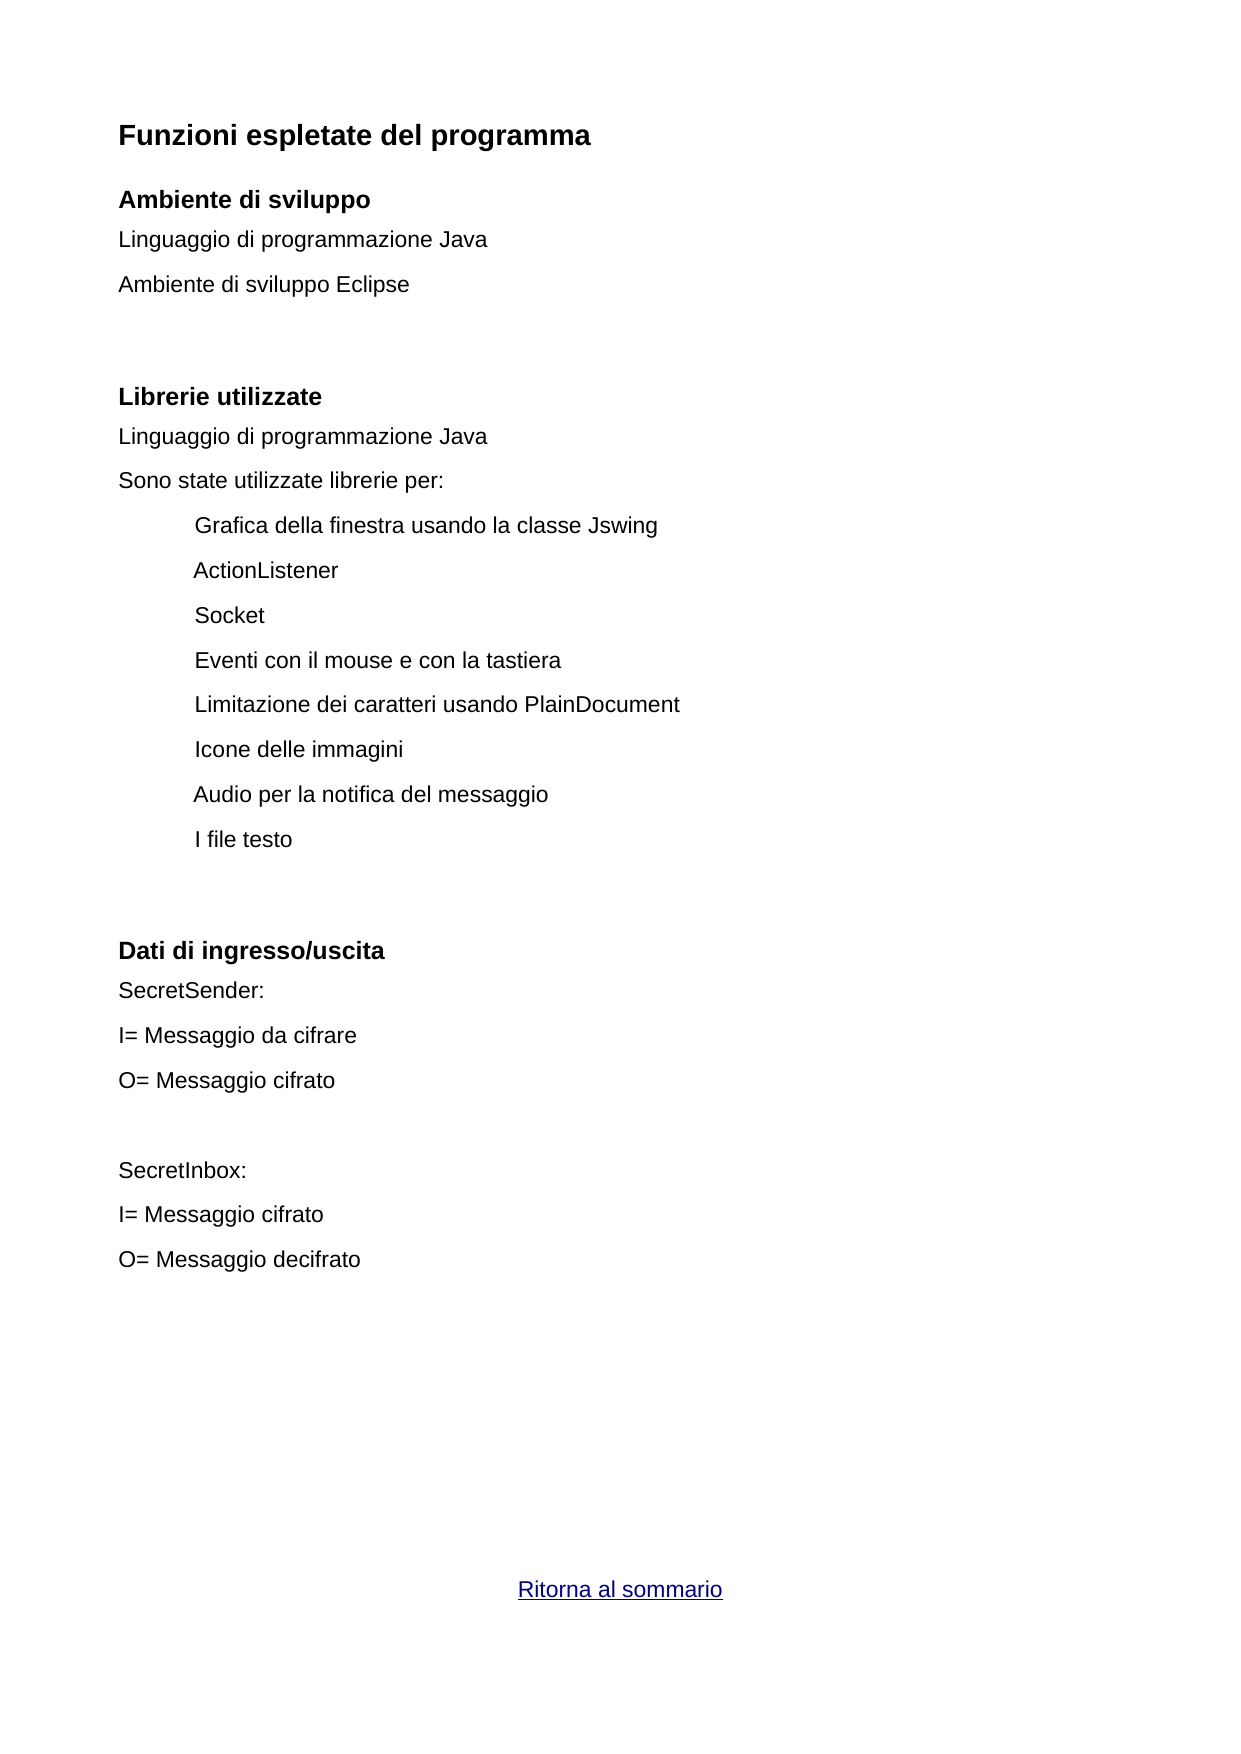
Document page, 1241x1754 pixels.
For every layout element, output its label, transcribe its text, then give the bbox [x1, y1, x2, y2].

text Socket [118, 602, 1122, 628]
text I= Messaggio da cifrare [118, 1022, 1122, 1049]
text Audio per la notifica del messaggio [118, 781, 1122, 807]
text ActionListener [118, 557, 1122, 583]
subtitle Librerie utilizzate [118, 381, 1122, 410]
text Limitazione dei caratteri usando PlainDocument [118, 691, 1122, 718]
text SecretSender: [118, 977, 1122, 1004]
text O= Messaggio cifrato [118, 1067, 1122, 1093]
text Ambiente di sviluppo Eclipse [118, 271, 1122, 297]
text Linguaggio di programmazione Java [118, 423, 1122, 449]
text Eventi con il mouse e con la tastiera [118, 647, 1122, 673]
text Linguaggio di programmazione Java [118, 226, 1122, 253]
text I file testo [118, 826, 1122, 852]
text Icone delle immagini [118, 736, 1122, 763]
subtitle Funzioni espletate del programma [118, 118, 1122, 152]
text Ritorna al sommario [118, 1576, 1122, 1602]
subtitle Ambiente di sviluppo [118, 185, 1122, 214]
text O= Messaggio decifrato [118, 1246, 1122, 1273]
text Sono state utilizzate librerie per: [118, 467, 1122, 494]
text I= Messaggio cifrato [118, 1201, 1122, 1228]
text SecretInbox: [118, 1157, 1122, 1183]
text Grafica della finestra usando la classe Jswing [118, 512, 1122, 539]
subtitle Dati di ingresso/uscita [118, 936, 1122, 965]
